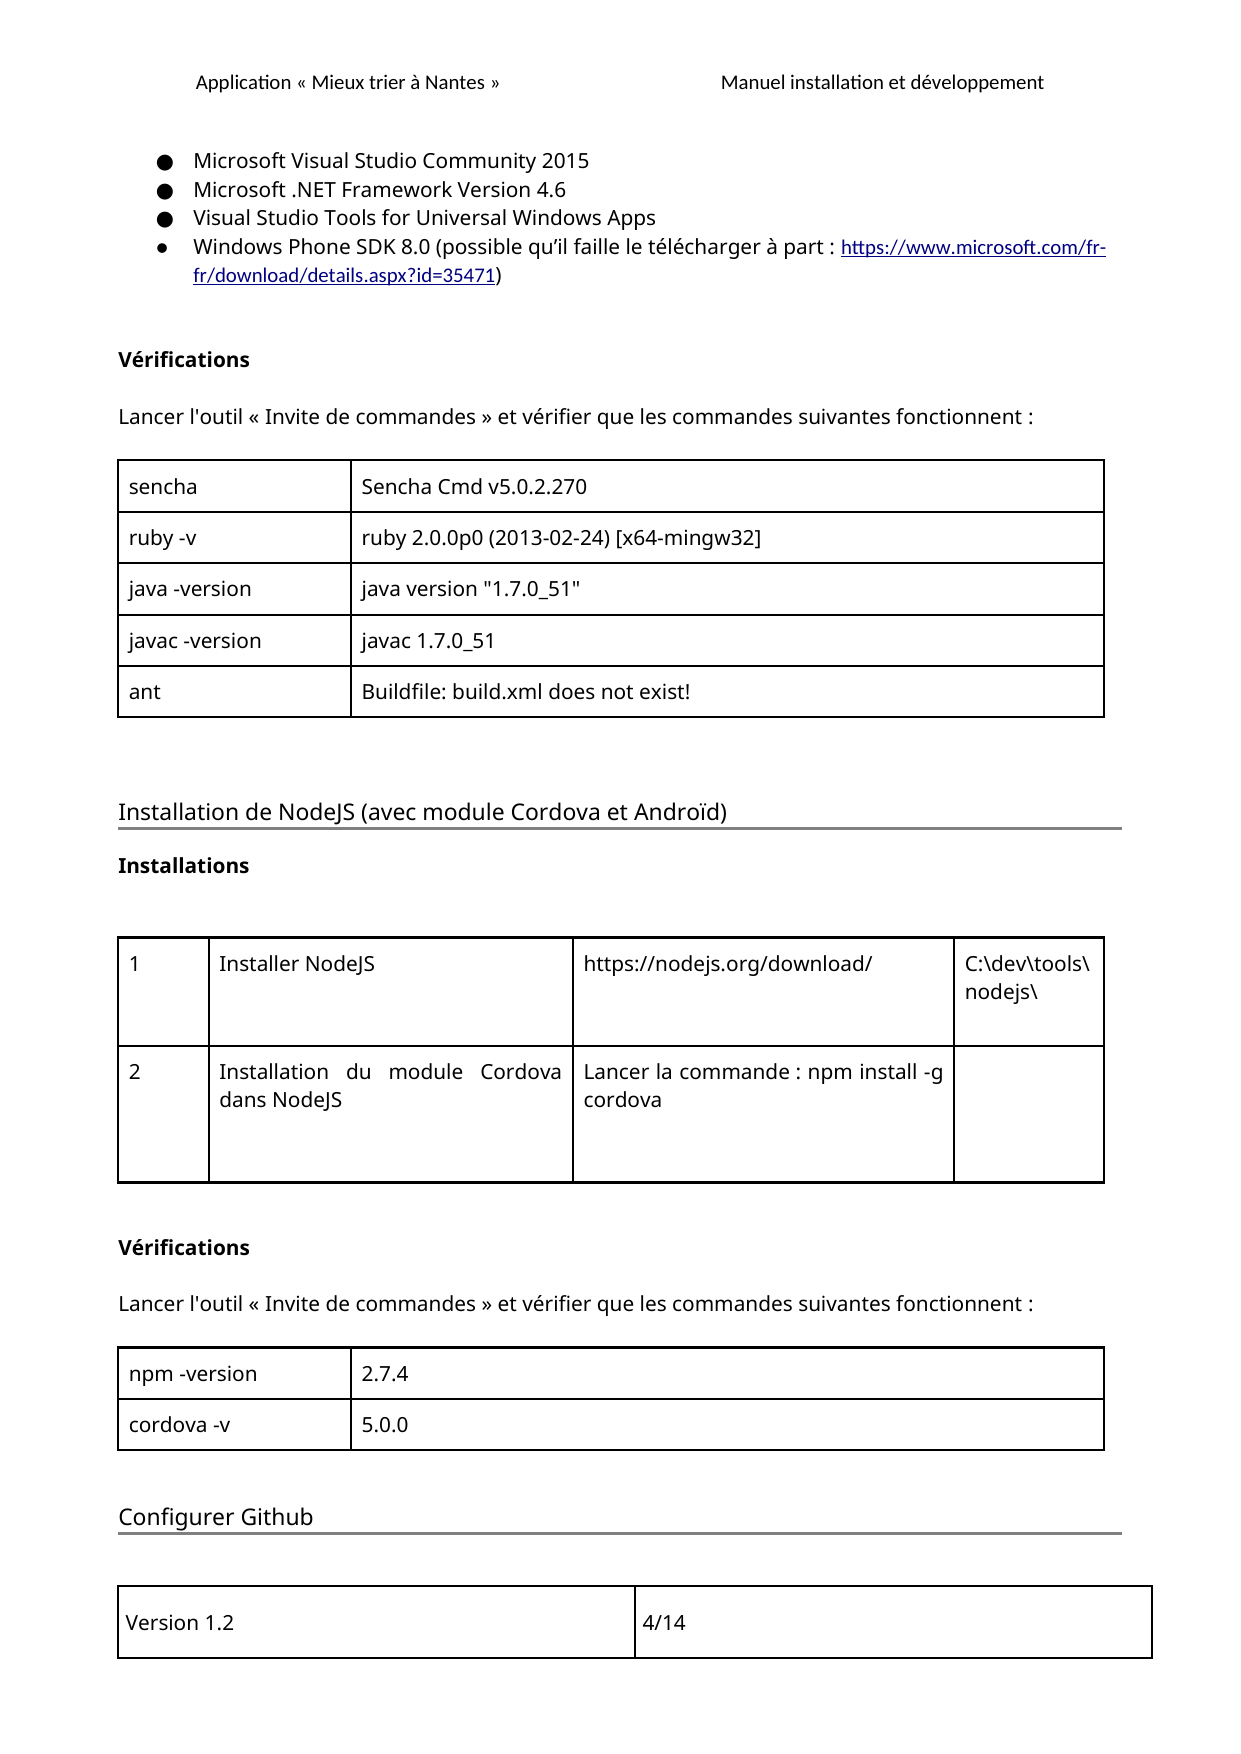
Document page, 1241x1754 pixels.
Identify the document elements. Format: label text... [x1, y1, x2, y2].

table_cell Installation du module Cordova dans NodeJS [210, 1047, 572, 1181]
text Installations [118, 851, 1122, 879]
table_header sencha [119, 461, 350, 511]
subtitle Installation de NodeJS (avec module Cordova et Androïd) [118, 796, 1122, 827]
table_header https://nodejs.org/download/ [574, 939, 953, 1045]
table_header Installer NodeJS [210, 939, 572, 1045]
list Microsoft .NET Framework Version 4.6 [156, 175, 1122, 203]
table_cell cordova -v [119, 1400, 350, 1449]
list Windows Phone SDK 8.0 (possible qu’il faille le télécharger à part : https://www.microsoft.com/fr-fr/download/details.aspx?id=35471) [156, 232, 1122, 289]
table_cell java -version [119, 564, 350, 613]
text Vérifications [118, 346, 1122, 374]
table_cell javac 1.7.0_51 [352, 616, 1103, 665]
table_cell java version "1.7.0_51" [352, 564, 1103, 613]
list Microsoft Visual Studio Community 2015 [156, 147, 1122, 175]
table_cell ant [119, 667, 350, 716]
table_cell [955, 1047, 1103, 1181]
table_header 2.7.4 [352, 1349, 1103, 1398]
table_header 1 [119, 939, 208, 1045]
table_cell Buildfile: build.xml does not exist! [352, 667, 1103, 716]
table_cell javac -version [119, 616, 350, 665]
text Lancer l'outil « Invite de commandes » et vérifier que les commandes suivantes fonctionnent : [118, 402, 1122, 431]
table_cell 2 [119, 1047, 208, 1181]
table_header Sencha Cmd v5.0.2.270 [352, 461, 1103, 511]
table_cell Lancer la commande : npm install -g cordova [574, 1047, 953, 1181]
table_cell ruby 2.0.0p0 (2013-02-24) [x64-mingw32] [352, 513, 1103, 562]
table_header C:\dev\tools\nodejs\ [955, 939, 1103, 1045]
text Vérifications [118, 1233, 1122, 1261]
text Lancer l'outil « Invite de commandes » et vérifier que les commandes suivantes fonctionnent : [118, 1289, 1122, 1318]
table_cell ruby -v [119, 513, 350, 562]
table_header npm -version [119, 1349, 350, 1398]
list Visual Studio Tools for Universal Windows Apps [156, 203, 1122, 232]
table_cell 5.0.0 [352, 1400, 1103, 1449]
subtitle Configurer Github [118, 1501, 1122, 1532]
